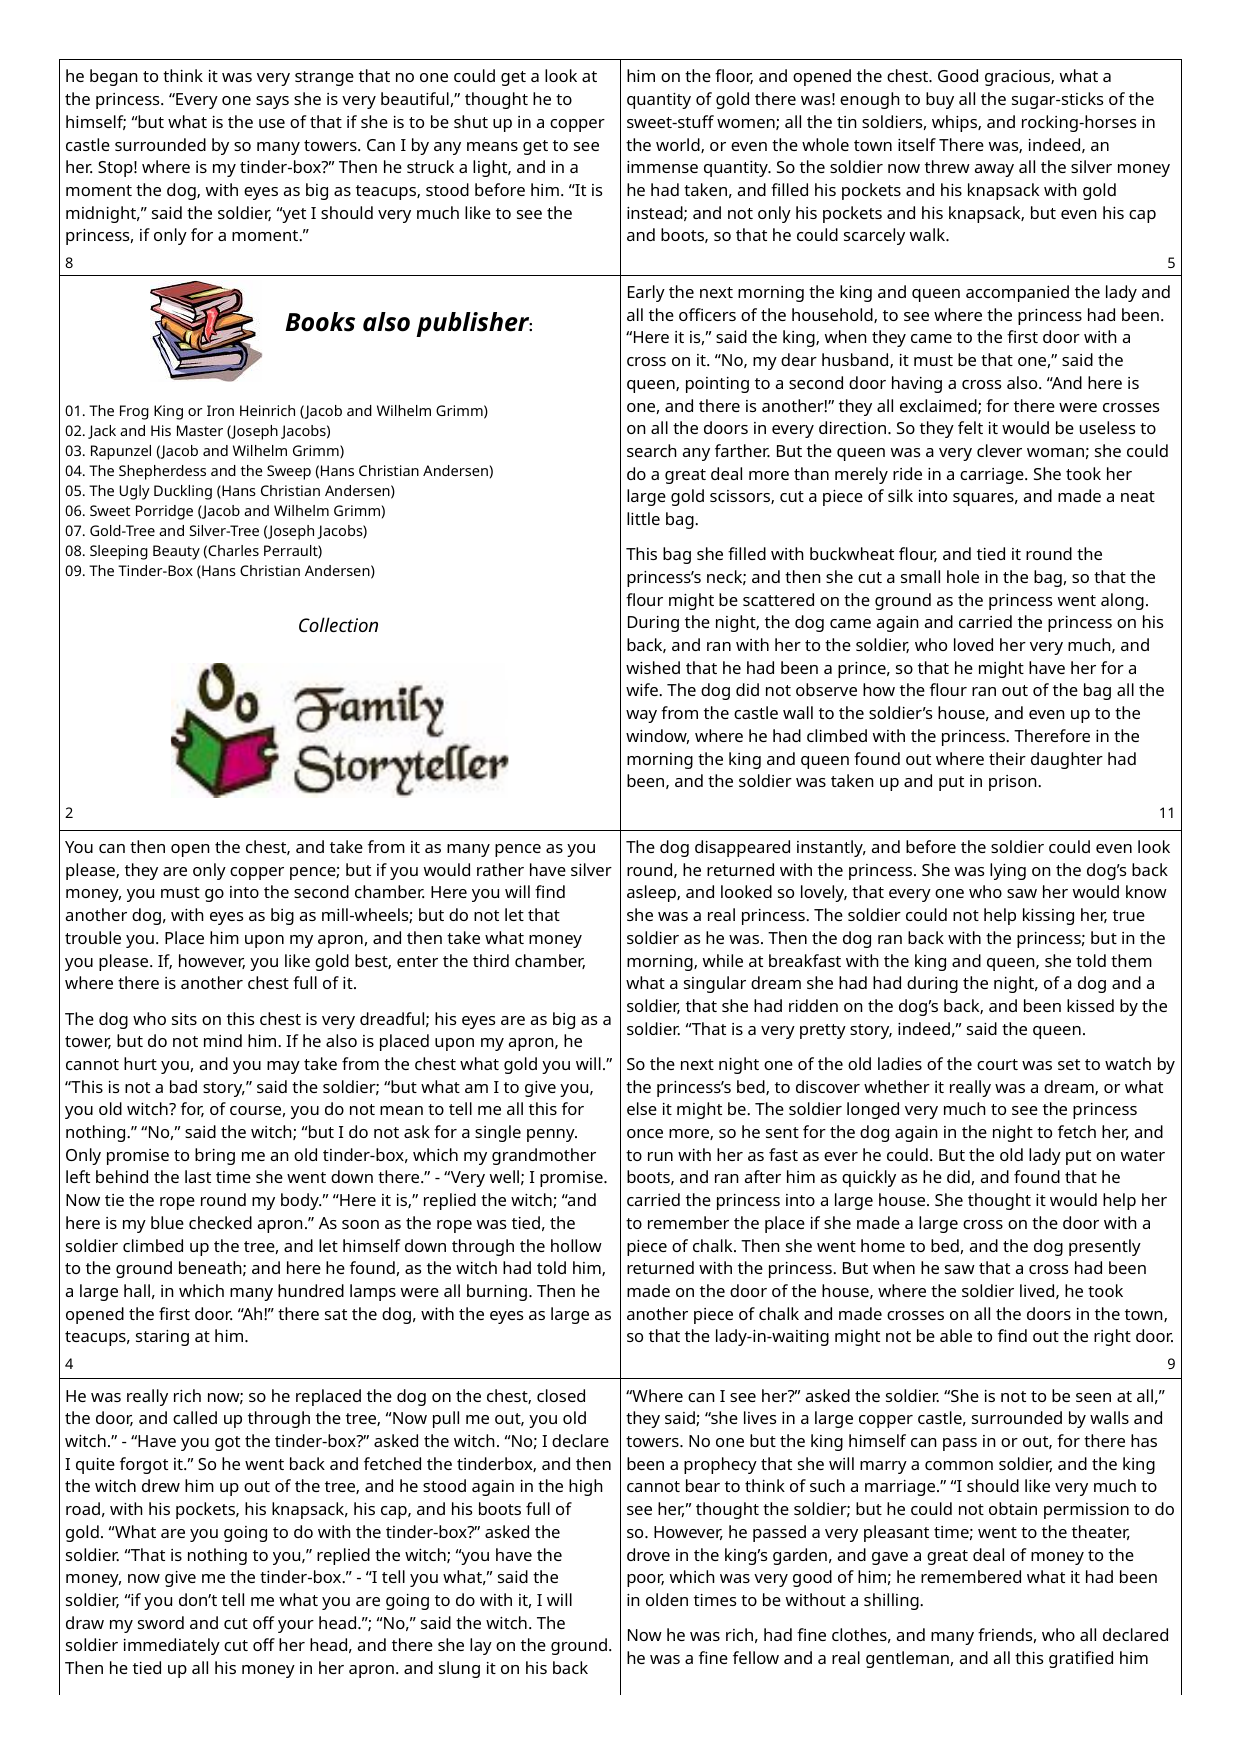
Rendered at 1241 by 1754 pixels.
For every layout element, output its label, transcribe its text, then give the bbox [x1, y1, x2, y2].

picture [170, 663, 509, 798]
picture [150, 280, 263, 382]
table_cell “Where can I see her?” asked the soldier. “She is not to be seen at all,” they said; “she lives in a large copper castle, surrounded by walls and towers. No one but the king himself can pass in or out, for there has been a prophecy that she will marry a common soldier, and the king cannot bear to think of such a marriage.” “I should like very much to see her,” thought the soldier; but he could not obtain permission to do so. However, he passed a very pleasant time; went to the theater, drove in the king’s garden, and gave a great deal of money to the poor, which was very good of him; he remembered what it had been in olden times to be without a shilling. Now he was rich, had fine clothes, and many friends, who all declared he was a fine fellow and a real gentleman, and all this gratified him [621, 1379, 1181, 1695]
table_cell 9 [621, 1354, 1181, 1378]
table_cell 4 [60, 1354, 620, 1378]
table_cell Books also publisher: 01. The Frog King or Iron Heinrich (Jacob and Wilhelm Grimm) 02. Jack and His Master (Joseph Jacobs) 03. Rapunzel (Jacob and Wilhelm Grimm) 04. The Shepherdess and the Sweep (Hans Christian Andersen) 05. The Ugly Duckling (Hans Christian Andersen) 06. Sweet Porridge (Jacob and Wilhelm Grimm) 07. Gold-Tree and Silver-Tree (Joseph Jacobs) 08. Sleeping Beauty (Charles Perrault) 09. The Tinder-Box (Hans Christian Andersen) Collection [60, 276, 620, 803]
table_cell 5 [621, 253, 1181, 274]
table_cell You can then open the chest, and take from it as many pence as you please, they are only copper pence; but if you would rather have silver money, you must go into the second chamber. Here you will find another dog, with eyes as big as mill-wheels; but do not let that trouble you. Place him upon my apron, and then take what money you please. If, however, you like gold best, enter the third chamber, where there is another chest full of it. The dog who sits on this chest is very dreadful; his eyes are as big as a tower, but do not mind him. If he also is placed upon my apron, he cannot hurt you, and you may take from the chest what gold you will.” “This is not a bad story,” said the soldier; “but what am I to give you, you old witch? for, of course, you do not mean to tell me all this for nothing.” “No,” said the witch; “but I do not ask for a single penny. Only promise to bring me an old tinder-box, which my grandmother left behind the last time she went down there.” - “Very well; I promise. Now tie the rope round my body.” “Here it is,” replied the witch; “and here is my blue checked apron.” As soon as the rope was tied, the soldier climbed up the tree, and let himself down through the hollow to the ground beneath; and here he found, as the witch had told him, a large hall, in which many hundred lamps were all burning. Then he opened the first door. “Ah!” there sat the dog, with the eyes as large as teacups, staring at him. [60, 831, 620, 1354]
table_cell 2 [60, 803, 620, 830]
table_cell The dog disappeared instantly, and before the soldier could even look round, he returned with the princess. She was lying on the dog’s back asleep, and looked so lovely, that every one who saw her would know she was a real princess. The soldier could not help kissing her, true soldier as he was. Then the dog ran back with the princess; but in the morning, while at breakfast with the king and queen, she told them what a singular dream she had had during the night, of a dog and a soldier, that she had ridden on the dog’s back, and been kissed by the soldier. “That is a very pretty story, indeed,” said the queen. So the next night one of the old ladies of the court was set to watch by the princess’s bed, to discover whether it really was a dream, or what else it might be. The soldier longed very much to see the princess once more, so he sent for the dog again in the night to fetch her, and to run with her as fast as ever he could. But the old lady put on water boots, and ran after him as quickly as he did, and found that he carried the princess into a large house. She thought it would help her to remember the place if she made a large cross on the door with a piece of chalk. Then she went home to bed, and the dog presently returned with the princess. But when he saw that a cross had been made on the door of the house, where the soldier lived, he took another piece of chalk and made crosses on all the doors in the town, so that the lady-in-waiting might not be able to find out the right door. [621, 831, 1181, 1354]
table_cell Early the next morning the king and queen accompanied the lady and all the officers of the household, to see where the princess had been. “Here it is,” said the king, when they came to the first door with a cross on it. “No, my dear husband, it must be that one,” said the queen, pointing to a second door having a cross also. “And here is one, and there is another!” they all exclaimed; for there were crosses on all the doors in every direction. So they felt it would be useless to search any farther. But the queen was a very clever woman; she could do a great deal more than merely ride in a carriage. She took her large gold scissors, cut a piece of silk into squares, and made a neat little bag. This bag she filled with buckwheat flour, and tied it round the princess’s neck; and then she cut a small hole in the bag, so that the flour might be scattered on the ground as the princess went along. During the night, the dog came again and carried the princess on his back, and ran with her to the soldier, who loved her very much, and wished that he had been a prince, so that he might have her for a wife. The dog did not observe how the flour ran out of the bag all the way from the castle wall to the soldier’s house, and even up to the window, where he had climbed with the princess. Therefore in the morning the king and queen found out where their daughter had been, and the soldier was taken up and put in prison. [621, 276, 1181, 803]
table_cell He was really rich now; so he replaced the dog on the chest, closed the door, and called up through the tree, “Now pull me out, you old witch.” - “Have you got the tinder-box?” asked the witch. “No; I declare I quite forgot it.” So he went back and fetched the tinderbox, and then the witch drew him up out of the tree, and he stood again in the high road, with his pockets, his knapsack, his cap, and his boots full of gold. “What are you going to do with the tinder-box?” asked the soldier. “That is nothing to you,” replied the witch; “you have the money, now give me the tinder-box.” - “I tell you what,” said the soldier, “if you don’t tell me what you are going to do with it, I will draw my sword and cut off your head.”; “No,” said the witch. The soldier immediately cut off her head, and there she lay on the ground. Then he tied up all his money in her apron. and slung it on his back [60, 1379, 620, 1695]
table_cell he began to think it was very strange that no one could get a look at the princess. “Every one says she is very beautiful,” thought he to himself; “but what is the use of that if she is to be shut up in a copper castle surrounded by so many towers. Can I by any means get to see her. Stop! where is my tinder-box?” Then he struck a light, and in a moment the dog, with eyes as big as teacups, stood before him. “It is midnight,” said the soldier, “yet I should very much like to see the princess, if only for a moment.” [60, 60, 620, 253]
table_cell him on the floor, and opened the chest. Good gracious, what a quantity of gold there was! enough to buy all the sugar-sticks of the sweet-stuff women; all the tin soldiers, whips, and rocking-horses in the world, or even the whole town itself There was, indeed, an immense quantity. So the soldier now threw away all the silver money he had taken, and filled his pockets and his knapsack with gold instead; and not only his pockets and his knapsack, but even his cap and boots, so that he could scarcely walk. [621, 60, 1181, 253]
table_cell 8 [60, 253, 620, 274]
table_cell 11 [621, 803, 1181, 830]
